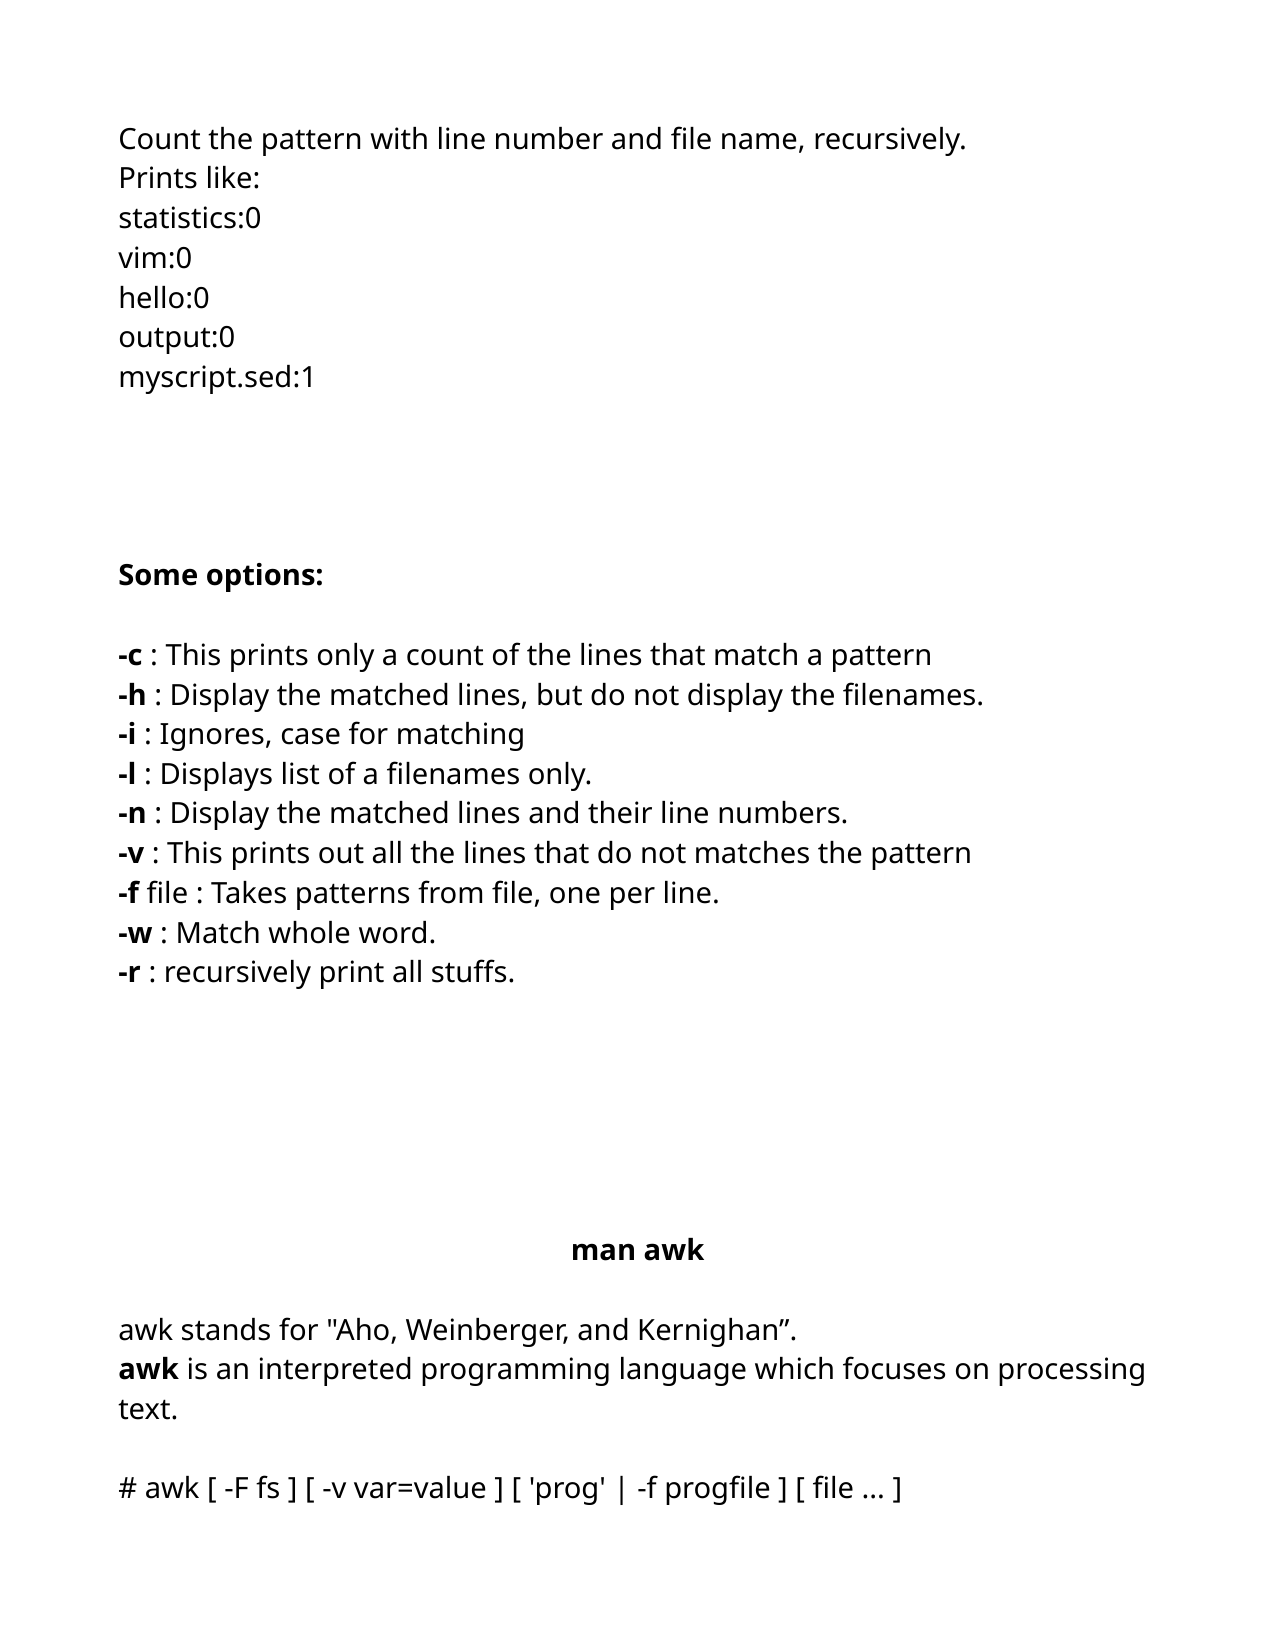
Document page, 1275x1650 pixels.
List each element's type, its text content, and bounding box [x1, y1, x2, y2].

text -f file : Takes patterns from file, one per line. [118, 872, 1157, 912]
text Some options: [118, 555, 1157, 594]
text -r : recursively print all stuffs. [118, 952, 1157, 991]
text output:0 [118, 317, 1157, 356]
text myscript.sed:1 [118, 356, 1157, 396]
text hello:0 [118, 277, 1157, 317]
text -n : Display the matched lines and their line numbers. [118, 793, 1157, 832]
text -v : This prints out all the lines that do not matches the pattern [118, 832, 1157, 872]
text statistics:0 [118, 197, 1157, 237]
text # awk [ -F fs ] [ -v var=value ] [ 'prog' | -f progfile ] [ file ... ] [118, 1467, 1157, 1507]
text awk stands for "Aho, Weinberger, and Kernighan”. [118, 1309, 1157, 1348]
text -i : Ignores, case for matching [118, 713, 1157, 753]
text Prints like: [118, 158, 1157, 197]
text man awk [118, 1229, 1157, 1269]
text -w : Match whole word. [118, 912, 1157, 952]
text Count the pattern with line number and file name, recursively. [118, 118, 1157, 158]
text awk is an interpreted programming language which focuses on processing text. [118, 1348, 1157, 1428]
text -c : This prints only a count of the lines that match a pattern [118, 634, 1157, 674]
text vim:0 [118, 237, 1157, 277]
text -h : Display the matched lines, but do not display the filenames. [118, 674, 1157, 713]
text -l : Displays list of a filenames only. [118, 753, 1157, 793]
